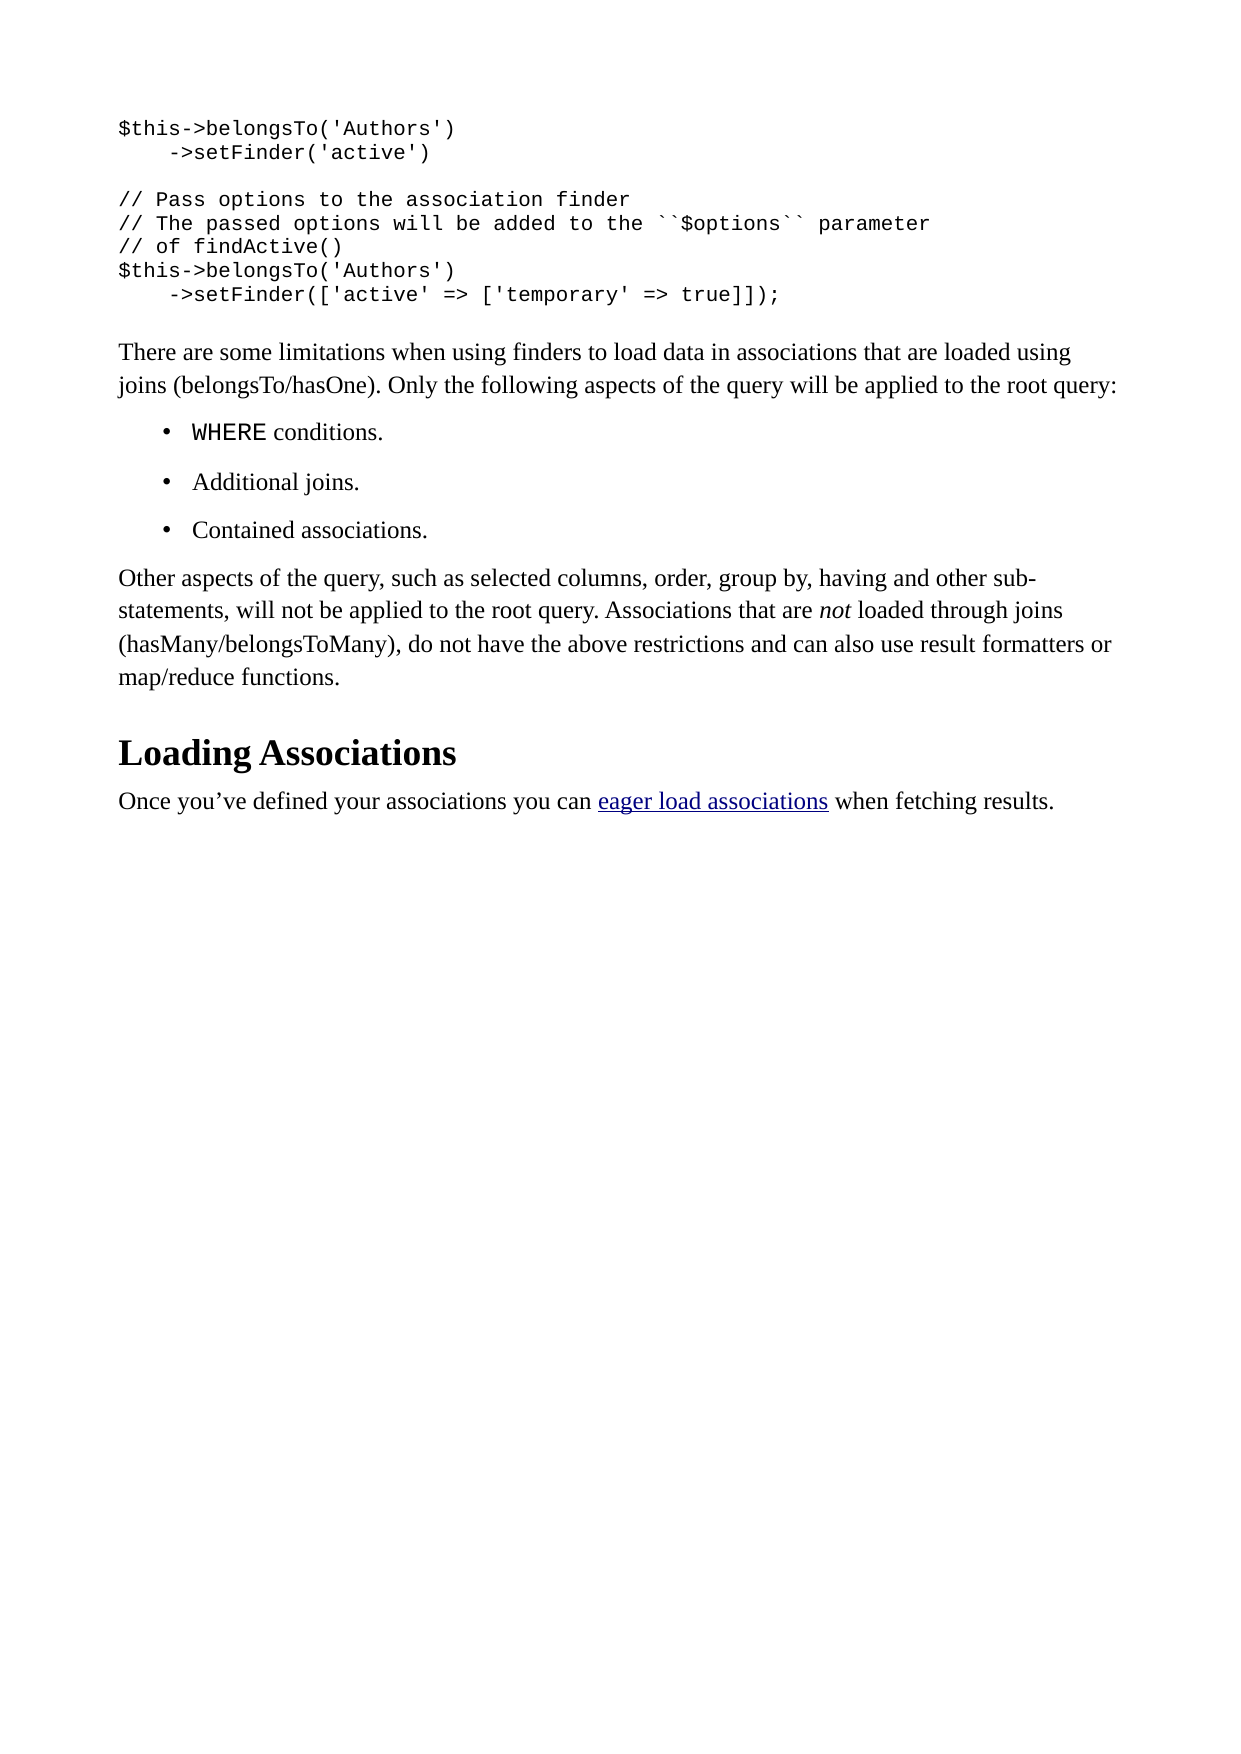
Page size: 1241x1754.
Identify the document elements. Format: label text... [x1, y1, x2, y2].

text // The passed options will be added to the ``$options`` parameter [118, 213, 1122, 236]
text Once you’ve defined your associations you can eager load associations when fetching results. [118, 786, 1122, 814]
text Other aspects of the query, such as selected columns, order, group by, having and other sub-statements, will not be applied to the root query. Associations that are not loaded through joins (hasMany/belongsToMany), do not have the above restrictions and can also use result formatters or map/reduce functions. [118, 563, 1122, 690]
subtitle Loading Associations [118, 730, 1122, 773]
text // Pass options to the association finder [118, 189, 1122, 213]
text // of findActive() [118, 236, 1122, 260]
list WHERE conditions. [162, 417, 1122, 448]
text $this->belongsTo('Authors') [118, 260, 1122, 284]
text ->setFinder(['active' => ['temporary' => true]]); [118, 284, 1122, 307]
list Additional joins. [162, 467, 1122, 496]
text There are some limitations when using finders to load data in associations that are loaded using joins (belongsTo/hasOne). Only the following aspects of the query will be applied to the root query: [118, 337, 1122, 398]
text ->setFinder('active') [118, 142, 1122, 165]
text $this->belongsTo('Authors') [118, 118, 1122, 142]
list Contained associations. [162, 515, 1122, 544]
